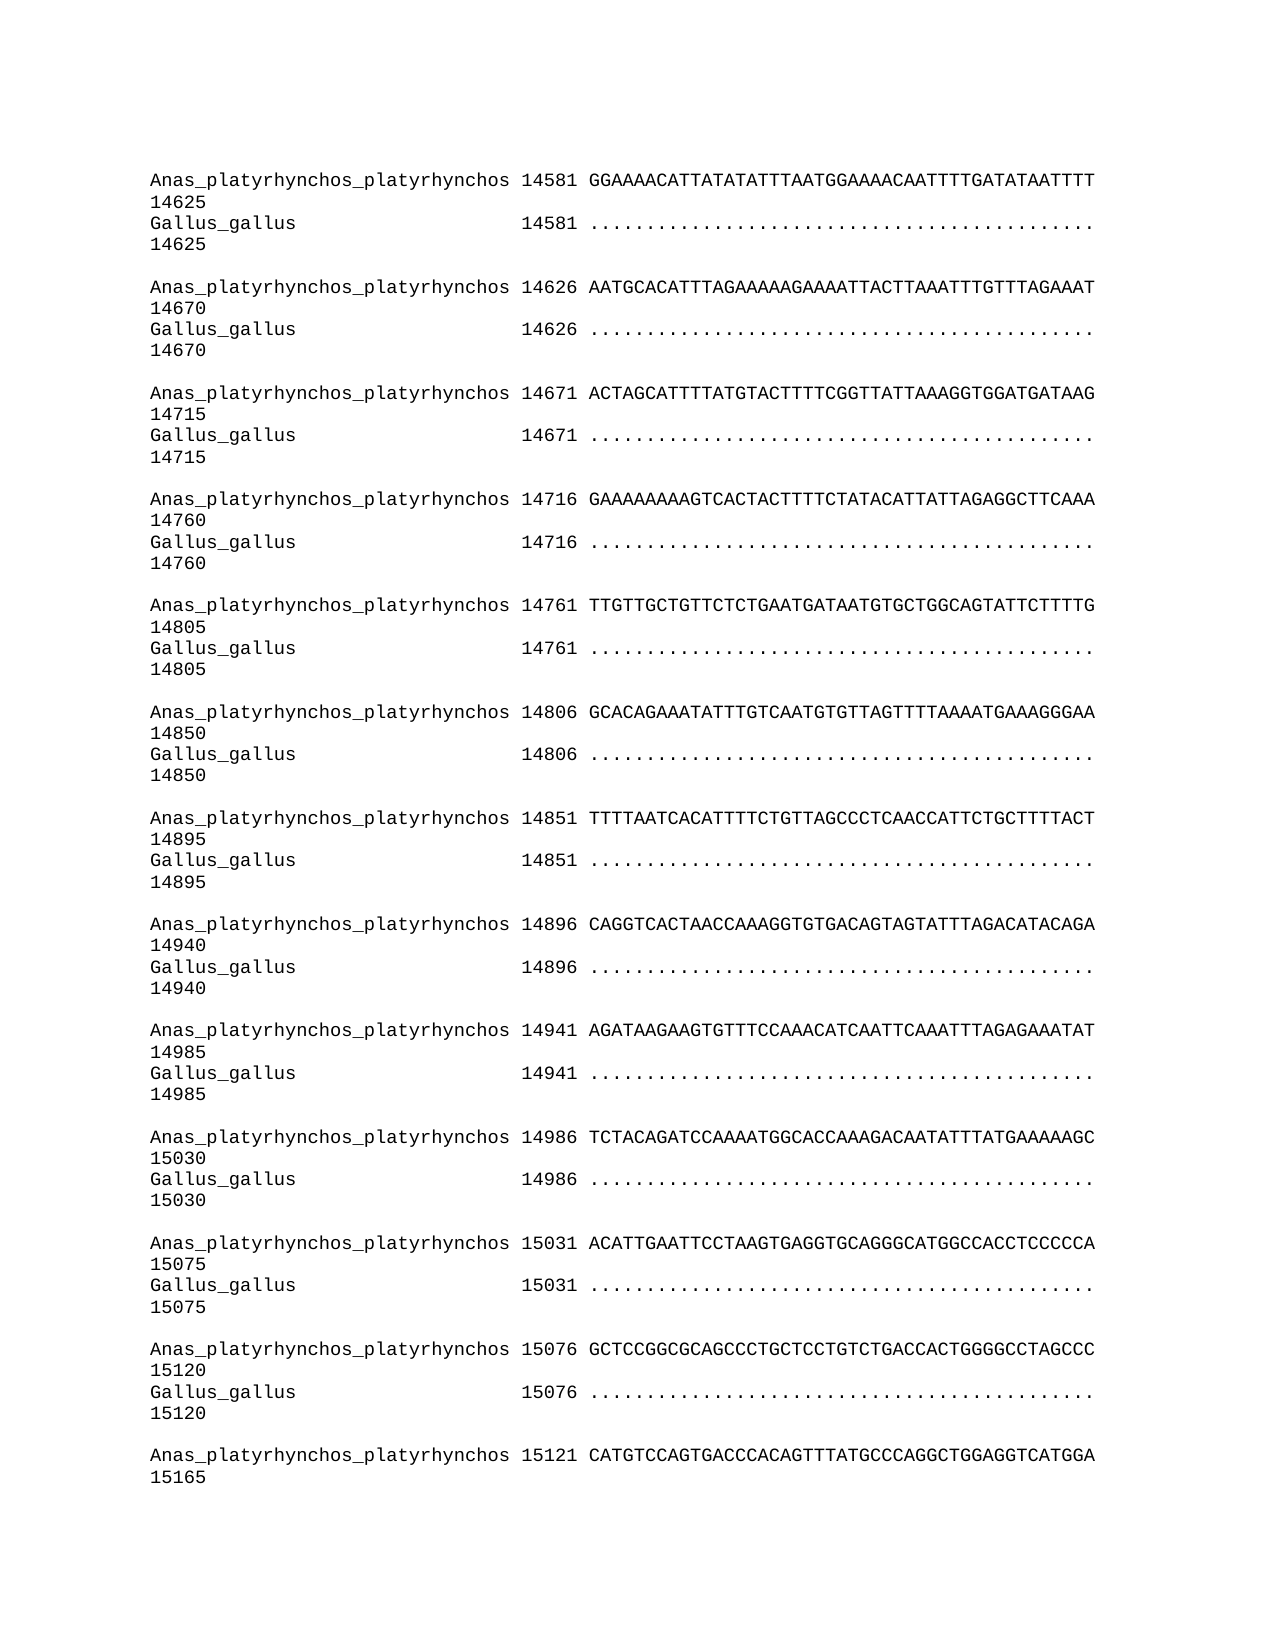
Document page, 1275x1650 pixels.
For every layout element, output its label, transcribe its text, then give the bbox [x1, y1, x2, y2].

text Anas_platyrhynchos_platyrhynchos 14896 CAGGTCACTAACCAAAGGTGTGACAGTAGTATTTAGACATACAGA 14940 [150, 915, 1125, 957]
text Gallus_gallus 15076 ............................................. 15120 [150, 1382, 1125, 1425]
text Gallus_gallus 14896 ............................................. 14940 [150, 957, 1125, 1000]
text Anas_platyrhynchos_platyrhynchos 14941 AGATAAGAAGTGTTTCCAAACATCAATTCAAATTTAGAGAAATAT 14985 [150, 1021, 1125, 1064]
text Gallus_gallus 14581 ............................................. 14625 [150, 214, 1125, 256]
text Gallus_gallus 14761 ............................................. 14805 [150, 639, 1125, 681]
text Gallus_gallus 14851 ............................................. 14895 [150, 851, 1125, 894]
text Gallus_gallus 14806 ............................................. 14850 [150, 745, 1125, 787]
text Anas_platyrhynchos_platyrhynchos 14671 ACTAGCATTTTATGTACTTTTCGGTTATTAAAGGTGGATGATAAG 14715 [150, 384, 1125, 426]
text Anas_platyrhynchos_platyrhynchos 14581 GGAAAACATTATATATTTAATGGAAAACAATTTTGATATAATTTT 14625 [150, 171, 1125, 214]
text Anas_platyrhynchos_platyrhynchos 14716 GAAAAAAAAGTCACTACTTTTCTATACATTATTAGAGGCTTCAAA 14760 [150, 490, 1125, 532]
text Gallus_gallus 14671 ............................................. 14715 [150, 426, 1125, 469]
text Gallus_gallus 14626 ............................................. 14670 [150, 320, 1125, 362]
text Gallus_gallus 14716 ............................................. 14760 [150, 532, 1125, 575]
text Anas_platyrhynchos_platyrhynchos 15121 CATGTCCAGTGACCCACAGTTTATGCCCAGGCTGGAGGTCATGGA 15165 [150, 1446, 1125, 1489]
text Anas_platyrhynchos_platyrhynchos 14761 TTGTTGCTGTTCTCTGAATGATAATGTGCTGGCAGTATTCTTTTG 14805 [150, 596, 1125, 639]
text Gallus_gallus 14986 ............................................. 15030 [150, 1170, 1125, 1212]
text Gallus_gallus 15031 ............................................. 15075 [150, 1276, 1125, 1319]
text Anas_platyrhynchos_platyrhynchos 14626 AATGCACATTTAGAAAAAGAAAATTACTTAAATTTGTTTAGAAAT 14670 [150, 277, 1125, 320]
text Anas_platyrhynchos_platyrhynchos 14986 TCTACAGATCCAAAATGGCACCAAAGACAATATTTATGAAAAAGC 15030 [150, 1127, 1125, 1170]
text Anas_platyrhynchos_platyrhynchos 14851 TTTTAATCACATTTTCTGTTAGCCCTCAACCATTCTGCTTTTACT 14895 [150, 809, 1125, 851]
text Anas_platyrhynchos_platyrhynchos 15076 GCTCCGGCGCAGCCCTGCTCCTGTCTGACCACTGGGGCCTAGCCC 15120 [150, 1340, 1125, 1382]
text Anas_platyrhynchos_platyrhynchos 14806 GCACAGAAATATTTGTCAATGTGTTAGTTTTAAAATGAAAGGGAA 14850 [150, 702, 1125, 745]
text Anas_platyrhynchos_platyrhynchos 15031 ACATTGAATTCCTAAGTGAGGTGCAGGGCATGGCCACCTCCCCCA 15075 [150, 1234, 1125, 1276]
text Gallus_gallus 14941 ............................................. 14985 [150, 1064, 1125, 1106]
